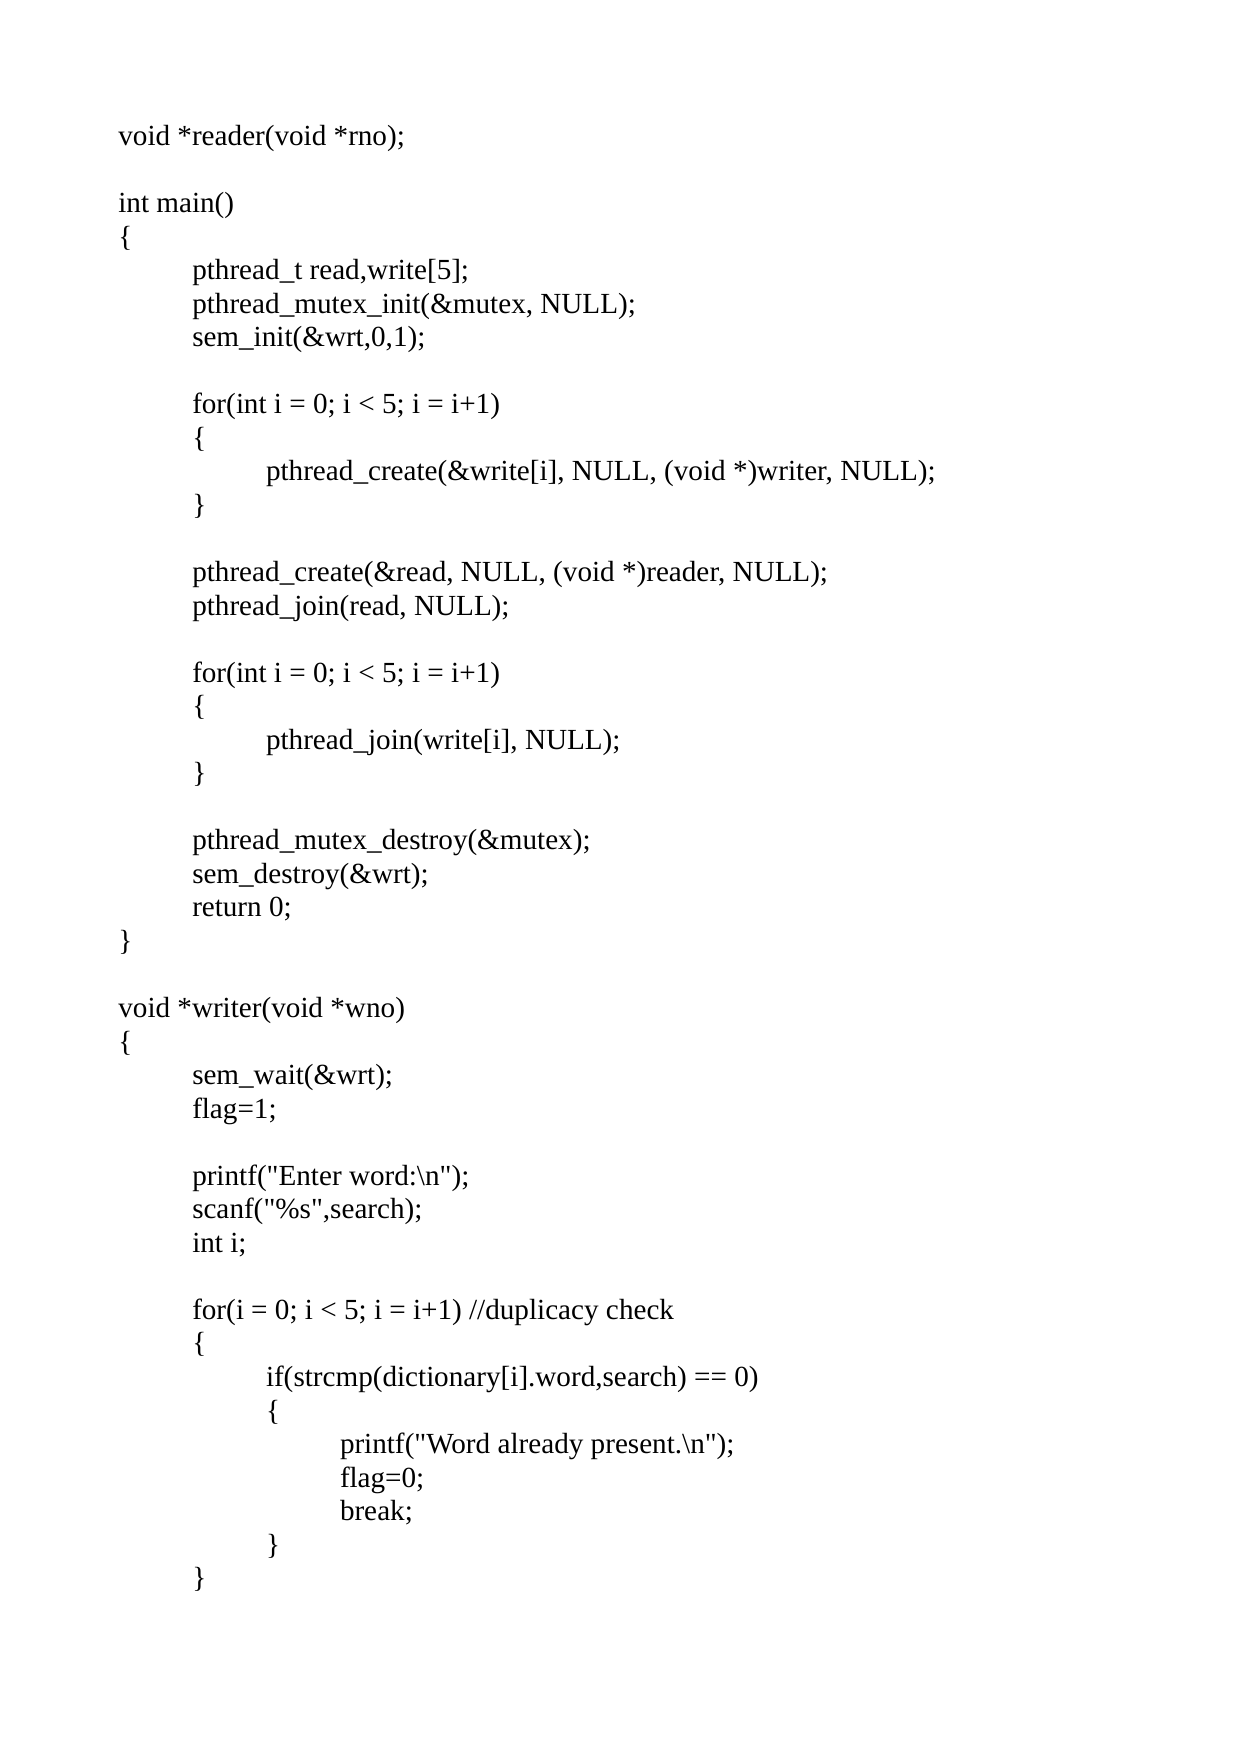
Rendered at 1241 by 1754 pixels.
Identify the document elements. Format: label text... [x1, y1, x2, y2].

text for(i = 0; i < 5; i = i+1) //duplicacy check [118, 1292, 1122, 1326]
text } [118, 923, 1122, 957]
text pthread_mutex_destroy(&mutex); [118, 822, 1122, 856]
text sem_destroy(&wrt); [118, 856, 1122, 889]
text } [118, 1527, 1122, 1560]
text break; [118, 1493, 1122, 1527]
text { [118, 1393, 1122, 1426]
text sem_init(&wrt,0,1); [118, 319, 1122, 353]
text { [118, 688, 1122, 722]
text pthread_join(read, NULL); [118, 588, 1122, 621]
text } [118, 487, 1122, 521]
text sem_wait(&wrt); [118, 1057, 1122, 1091]
text pthread_t read,write[5]; [118, 252, 1122, 286]
text { [118, 420, 1122, 453]
text } [118, 1560, 1122, 1594]
text } [118, 755, 1122, 789]
text printf("Enter word:\n"); [118, 1158, 1122, 1191]
text int i; [118, 1225, 1122, 1258]
text pthread_join(write[i], NULL); [118, 722, 1122, 755]
text pthread_create(&read, NULL, (void *)reader, NULL); [118, 554, 1122, 588]
text for(int i = 0; i < 5; i = i+1) [118, 655, 1122, 688]
text if(strcmp(dictionary[i].word,search) == 0) [118, 1359, 1122, 1393]
text { [118, 219, 1122, 252]
text pthread_mutex_init(&mutex, NULL); [118, 286, 1122, 319]
text flag=1; [118, 1091, 1122, 1124]
text { [118, 1024, 1122, 1057]
text pthread_create(&write[i], NULL, (void *)writer, NULL); [118, 453, 1122, 487]
text int main() [118, 185, 1122, 219]
text for(int i = 0; i < 5; i = i+1) [118, 386, 1122, 420]
text scanf("%s",search); [118, 1191, 1122, 1225]
text void *writer(void *wno) [118, 990, 1122, 1024]
text void *reader(void *rno); [118, 118, 1122, 152]
text flag=0; [118, 1460, 1122, 1493]
text printf("Word already present.\n"); [118, 1426, 1122, 1460]
text return 0; [118, 889, 1122, 923]
text { [118, 1326, 1122, 1359]
